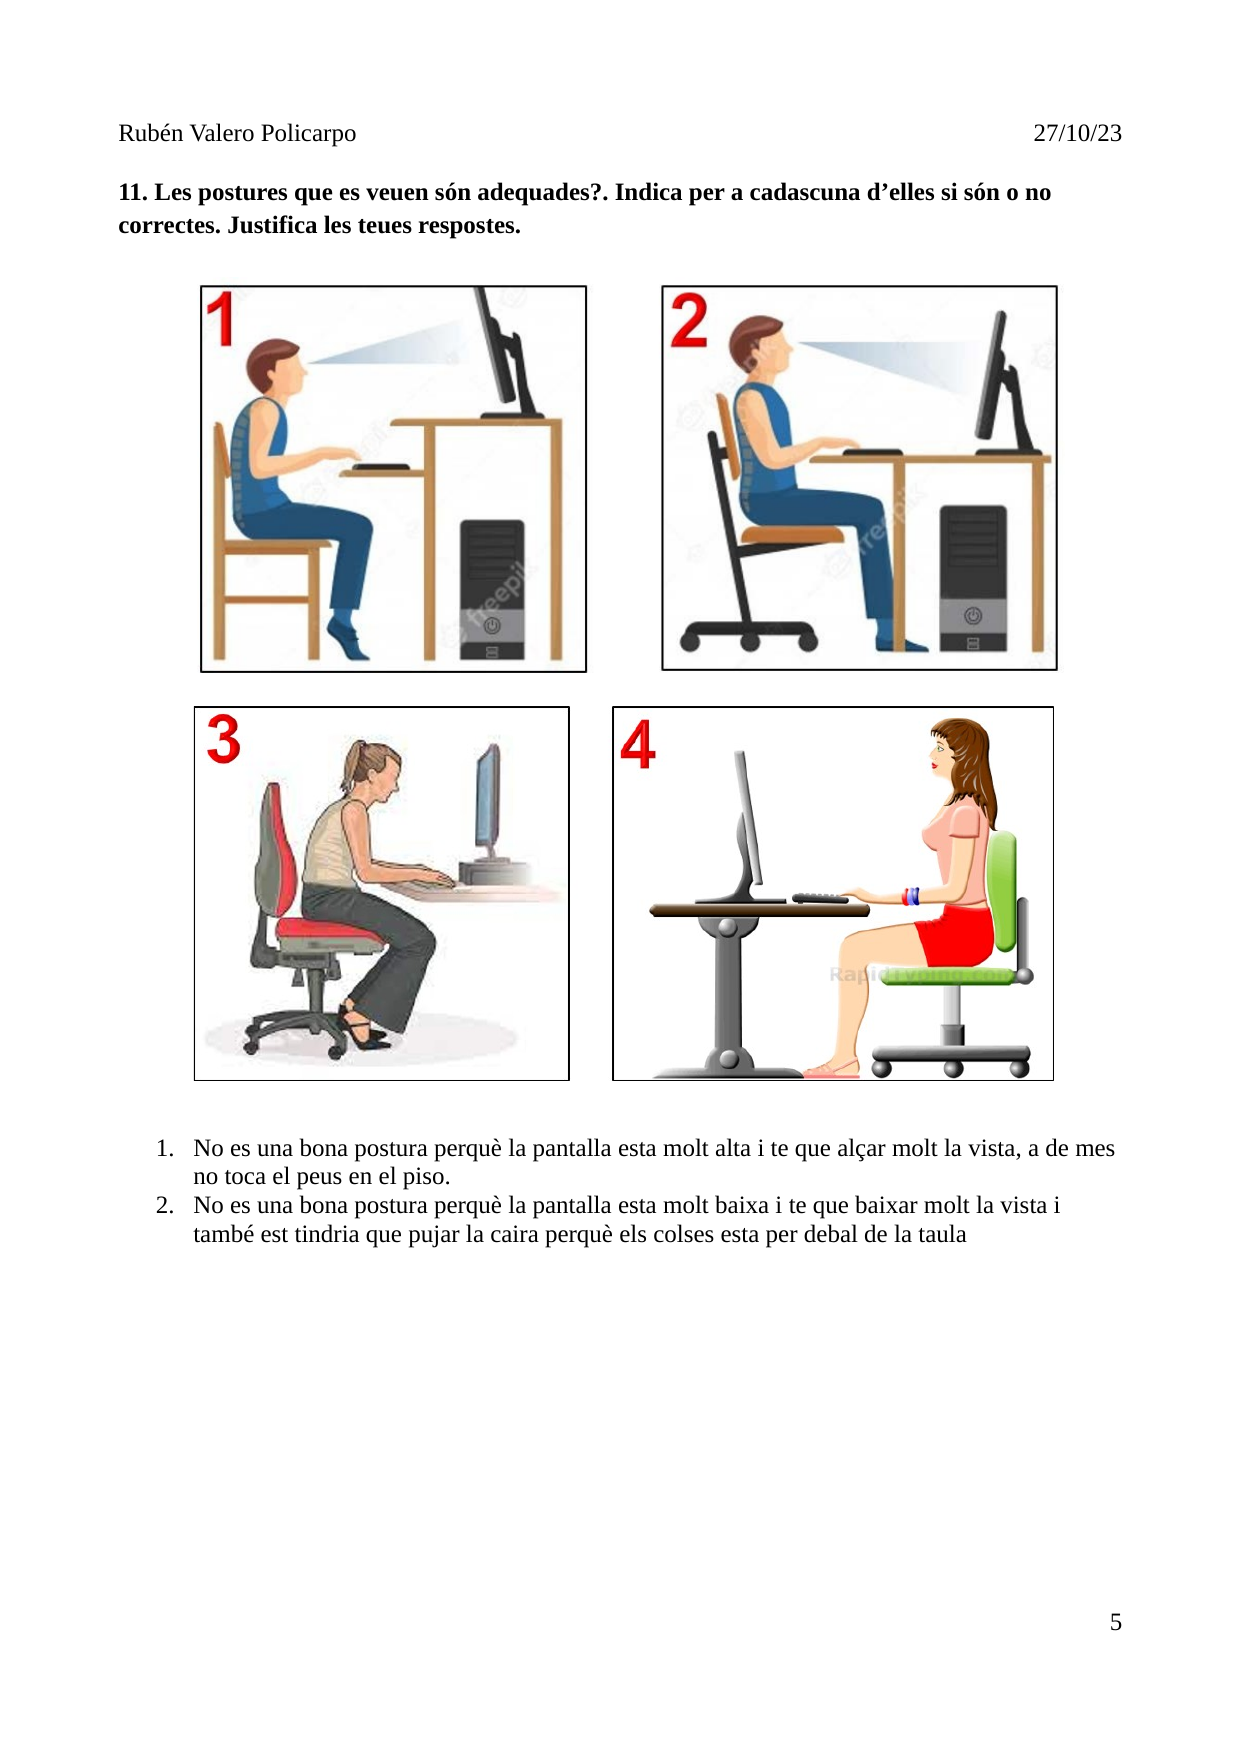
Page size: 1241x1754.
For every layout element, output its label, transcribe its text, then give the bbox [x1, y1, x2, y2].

list No es una bona postura perquè la pantalla esta molt baixa i te que baixar molt la vista i també est tindria que pujar la caira perquè els colses esta per debal de la taula [156, 1190, 1122, 1248]
picture [197, 277, 1065, 674]
list No es una bona postura perquè la pantalla esta molt alta i te que alçar molt la vista, a de mes no toca el peus en el piso. [156, 1133, 1122, 1190]
text 11. Les postures que es veuen són adequades?. Indica per a cadascuna d’elles si són o no correctes. Justifica les teues respostes. [118, 177, 1122, 239]
picture [193, 706, 1054, 1081]
